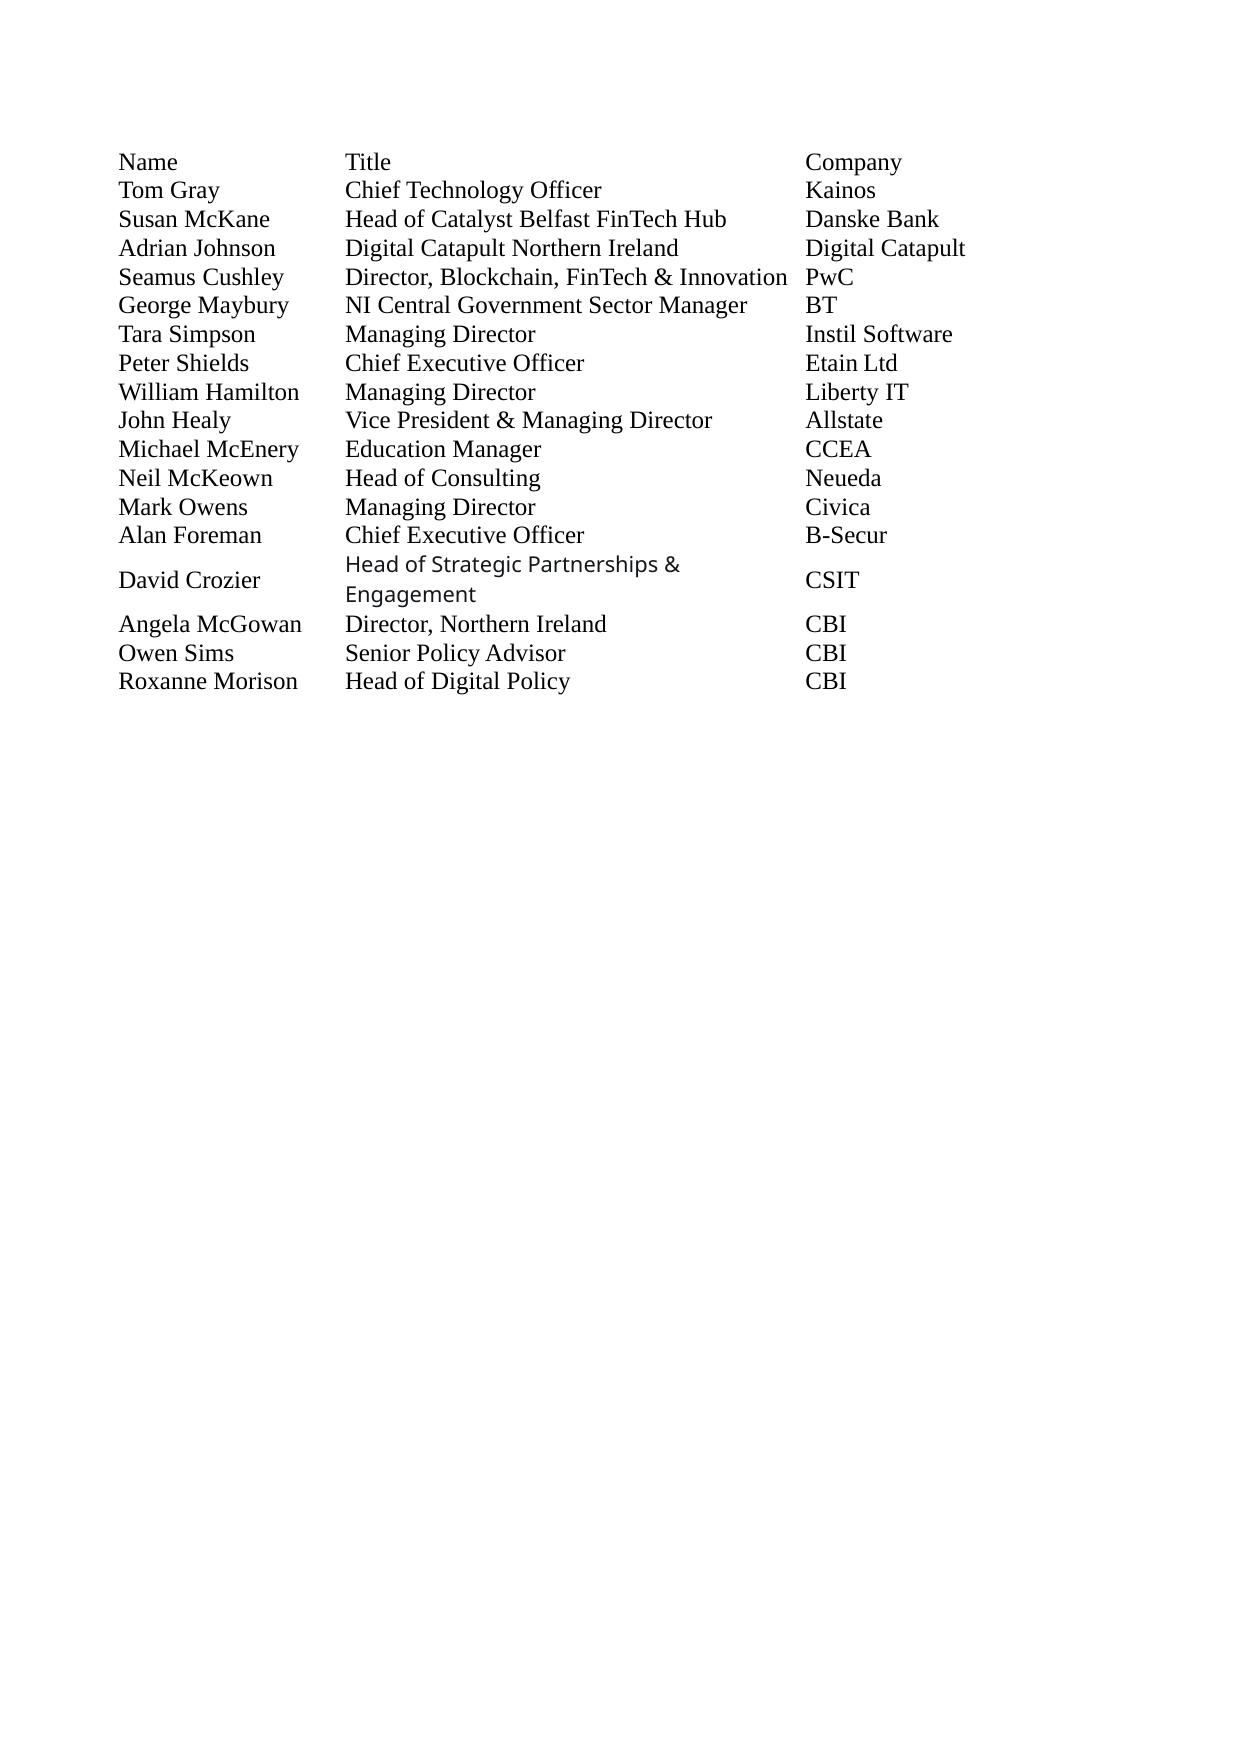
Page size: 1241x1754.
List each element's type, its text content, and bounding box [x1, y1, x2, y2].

table_cell George Maybury [118, 291, 345, 319]
table_cell Owen Sims [118, 638, 345, 666]
table_cell Danske Bank [805, 204, 994, 233]
table_cell Mark Owens [118, 492, 345, 521]
table_cell B-Secur [805, 521, 994, 549]
table_cell Alan Foreman [118, 521, 345, 549]
table_cell Roxanne Morison [118, 666, 345, 695]
table_cell Allstate [805, 406, 994, 434]
table_cell Seamus Cushley [118, 262, 345, 291]
table_cell Head of Strategic Partnerships & Engagement [345, 549, 805, 609]
table_cell Senior Policy Advisor [345, 638, 805, 666]
table_cell NI Central Government Sector Manager [345, 291, 805, 319]
table_cell Chief Technology Officer [345, 176, 805, 204]
table_cell Head of Catalyst Belfast FinTech Hub [345, 204, 805, 233]
table_cell Education Manager [345, 434, 805, 463]
table_header Title [345, 147, 805, 176]
table_cell Vice President & Managing Director [345, 406, 805, 434]
table_cell Kainos [805, 176, 994, 204]
table_cell Managing Director [345, 492, 805, 521]
table_cell CBI [805, 638, 994, 666]
table_cell Neueda [805, 463, 994, 492]
table_cell Chief Executive Officer [345, 348, 805, 377]
table_cell Director, Blockchain, FinTech & Innovation [345, 262, 805, 291]
table_cell Digital Catapult Northern Ireland [345, 233, 805, 262]
table_cell CBI [805, 609, 994, 638]
table_cell John Healy [118, 406, 345, 434]
table_cell Susan McKane [118, 204, 345, 233]
table_cell Neil McKeown [118, 463, 345, 492]
table_cell Instil Software [805, 319, 994, 348]
table_header Name [118, 147, 345, 176]
table_cell David Crozier [118, 549, 345, 609]
table_cell Head of Consulting [345, 463, 805, 492]
table_cell Tara Simpson [118, 319, 345, 348]
table_cell Etain Ltd [805, 348, 994, 377]
table_cell Managing Director [345, 377, 805, 406]
table_header Company [805, 147, 994, 176]
table_cell Chief Executive Officer [345, 521, 805, 549]
table_cell CCEA [805, 434, 994, 463]
table_cell Head of Digital Policy [345, 666, 805, 695]
table_cell Civica [805, 492, 994, 521]
table_cell BT [805, 291, 994, 319]
table_cell William Hamilton [118, 377, 345, 406]
table_cell Digital Catapult [805, 233, 994, 262]
table_cell Angela McGowan [118, 609, 345, 638]
table_cell Director, Northern Ireland [345, 609, 805, 638]
table_cell Adrian Johnson [118, 233, 345, 262]
table_cell CSIT [805, 549, 994, 609]
table_cell Managing Director [345, 319, 805, 348]
table_cell Peter Shields [118, 348, 345, 377]
table_cell Liberty IT [805, 377, 994, 406]
table_cell Michael McEnery [118, 434, 345, 463]
table_cell Tom Gray [118, 176, 345, 204]
table_cell CBI [805, 666, 994, 695]
table_cell PwC [805, 262, 994, 291]
